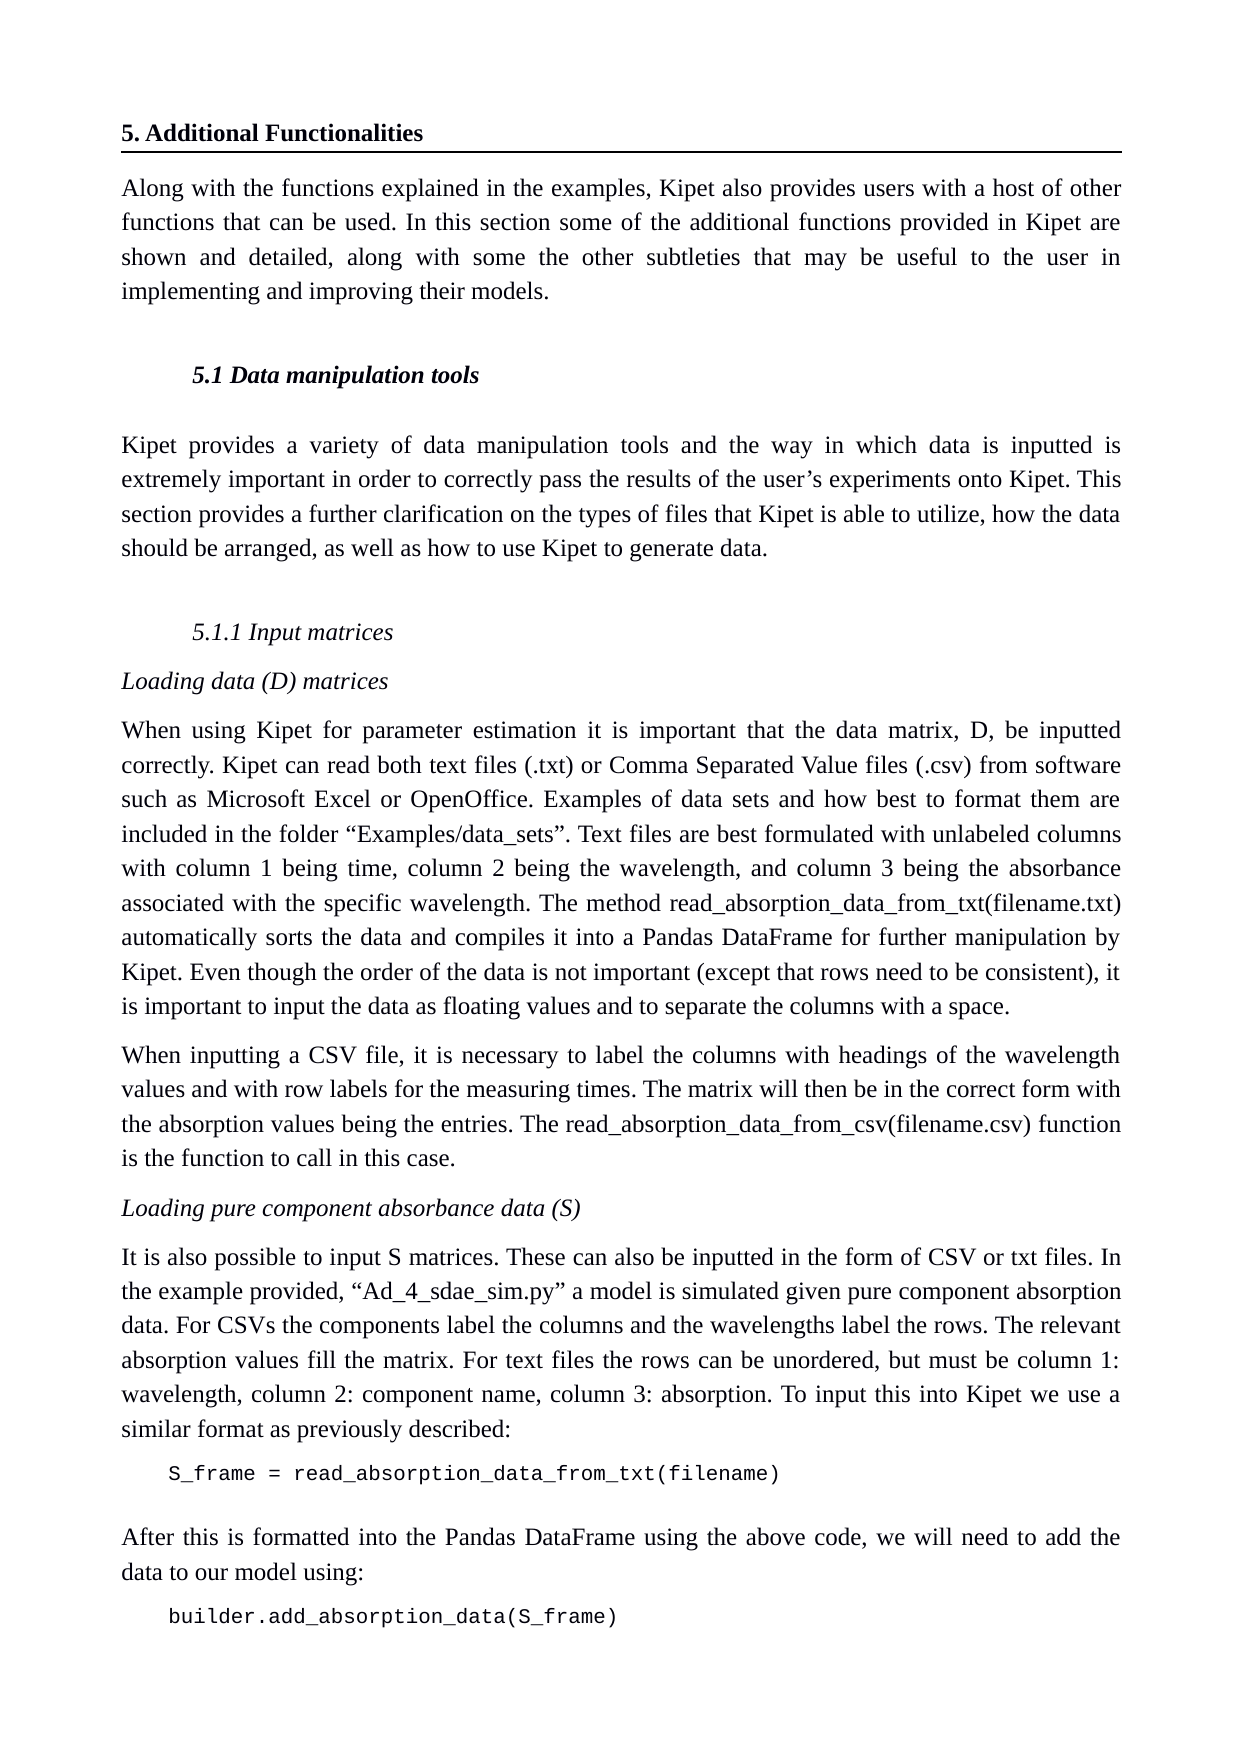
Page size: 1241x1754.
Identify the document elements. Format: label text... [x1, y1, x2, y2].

text Along with the functions explained in the examples, Kipet also provides users with a host of other functions that can be used. In this section some of the additional functions provided in Kipet are shown and detailed, along with some the other subtleties that may be useful to the user in implementing and improving their models. [121, 173, 1122, 305]
text When inputting a CSV file, it is necessary to label the columns with headings of the wavelength values and with row labels for the measuring times. The matrix will then be in the correct form with the absorption values being the entries. The read_absorption_data_from_csv(filename.csv) function is the function to call in this case. [121, 1040, 1122, 1172]
text When using Kipet for parameter estimation it is important that the data matrix, D, be inputted correctly. Kipet can read both text files (.txt) or Comma Separated Value files (.csv) from software such as Microsoft Excel or OpenOffice. Examples of data sets and how best to format them are included in the folder “Examples/data_sets”. Text files are best formulated with unlabeled columns with column 1 being time, column 2 being the wavelength, and column 3 being the absorbance associated with the specific wavelength. The method read_absorption_data_from_txt(filename.txt) automatically sorts the data and compiles it into a Pandas DataFrame for further manipulation by Kipet. Even though the order of the data is not important (except that rows need to be consistent), it is important to input the data as floating values and to separate the columns with a space. [121, 715, 1122, 1020]
text It is also possible to input S matrices. These can also be inputted in the form of CSV or txt files. In the example provided, “Ad_4_sdae_sim.py” a model is simulated given pure component absorption data. For CSVs the components label the columns and the wavelengths label the rows. The relevant absorption values fill the matrix. For text files the rows can be unordered, but must be column 1: wavelength, column 2: component name, column 3: absorption. To input this into Kipet we use a similar format as previously described: [121, 1242, 1122, 1443]
text 5.1.1 Input matrices [121, 617, 1122, 646]
text After this is formatted into the Pandas DataFrame using the above code, we will need to add the data to our model using: [121, 1522, 1122, 1586]
text Loading data (D) matrices [121, 666, 1122, 695]
text S_frame = read_absorption_data_from_txt(filename) [118, 1463, 1116, 1487]
text Kipet provides a variety of data manipulation tools and the way in which data is inputted is extremely important in order to correctly pass the results of the user’s experiments onto Kipet. This section provides a further clarification on the types of files that Kipet is able to utilize, how the data should be arranged, as well as how to use Kipet to generate data. [121, 430, 1122, 562]
text 5. Additional Functionalities [121, 118, 1122, 151]
text builder.add_absorption_data(S_frame) [118, 1606, 1116, 1630]
text Loading pure component absorbance data (S) [121, 1193, 1122, 1221]
text 5.1 Data manipulation tools [121, 360, 1119, 389]
